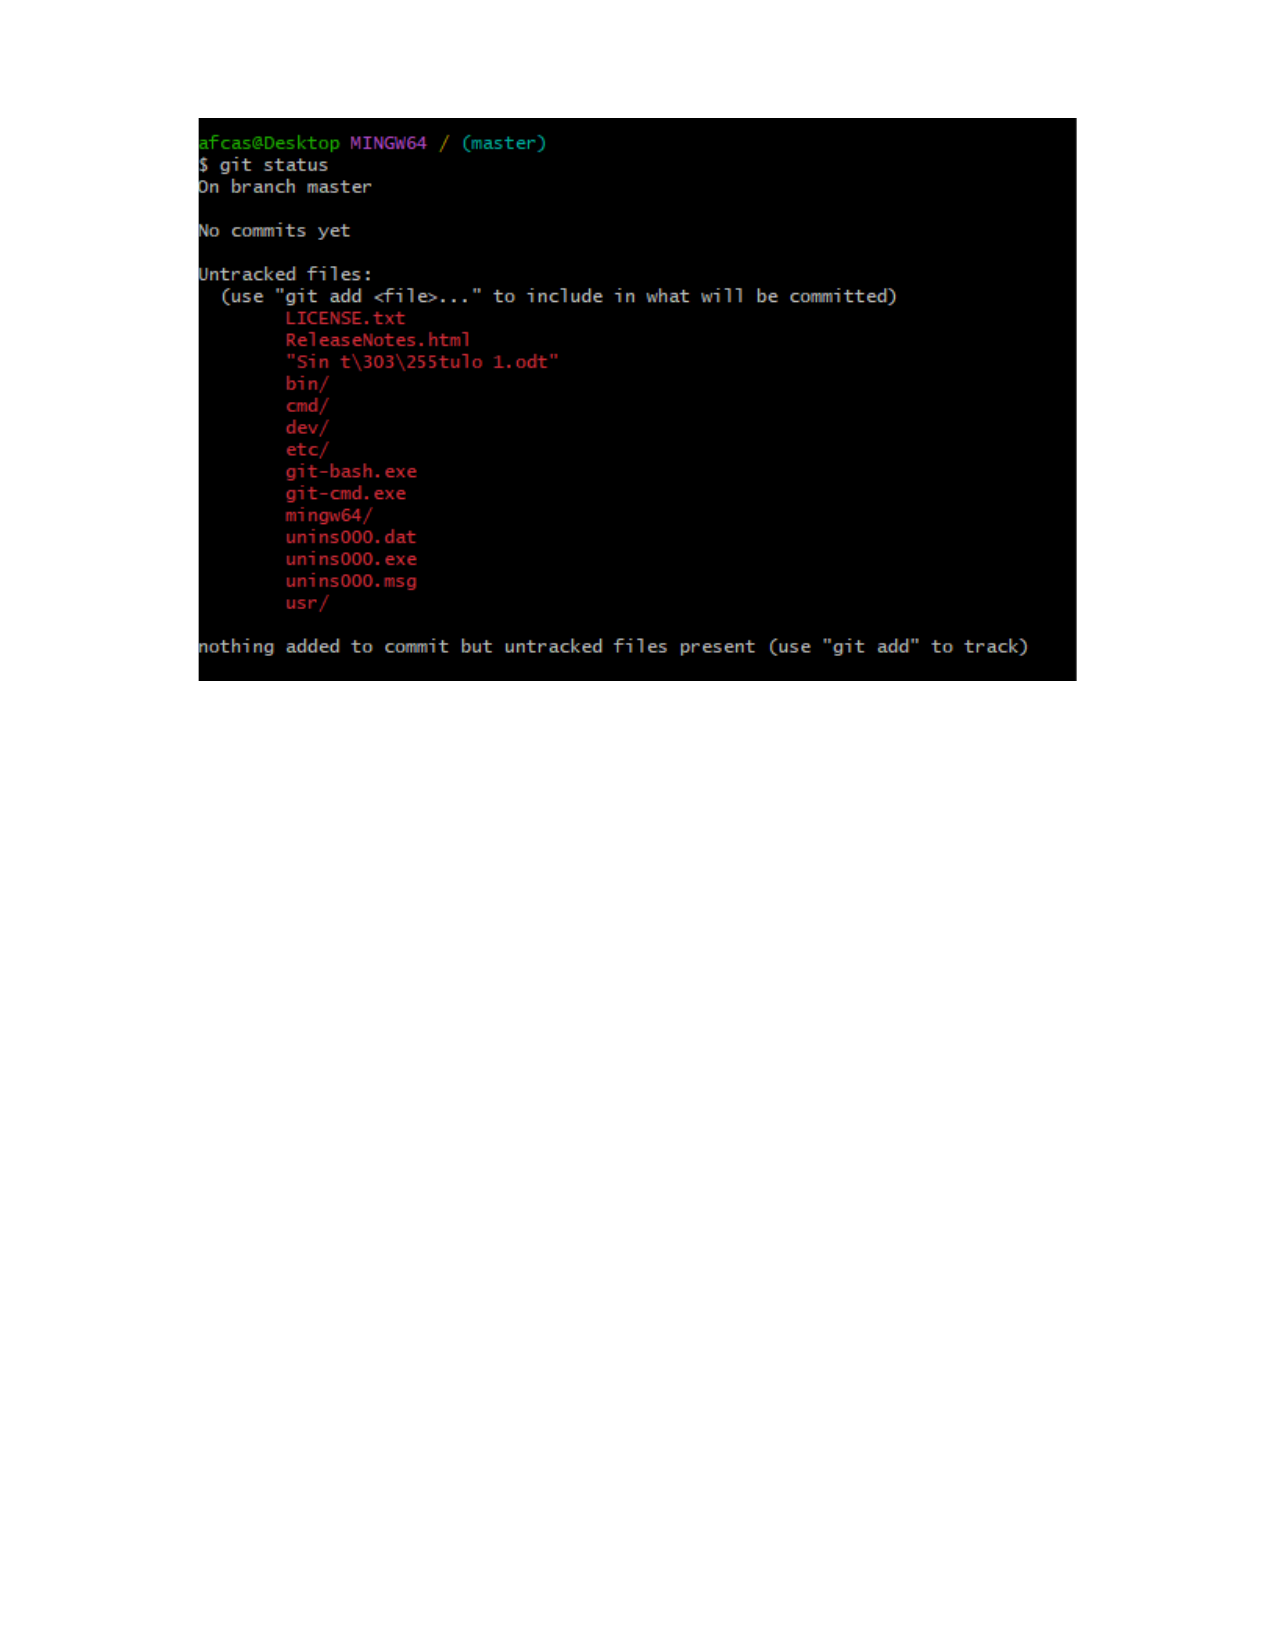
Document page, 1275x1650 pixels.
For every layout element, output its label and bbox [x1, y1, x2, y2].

picture [198, 118, 1077, 681]
